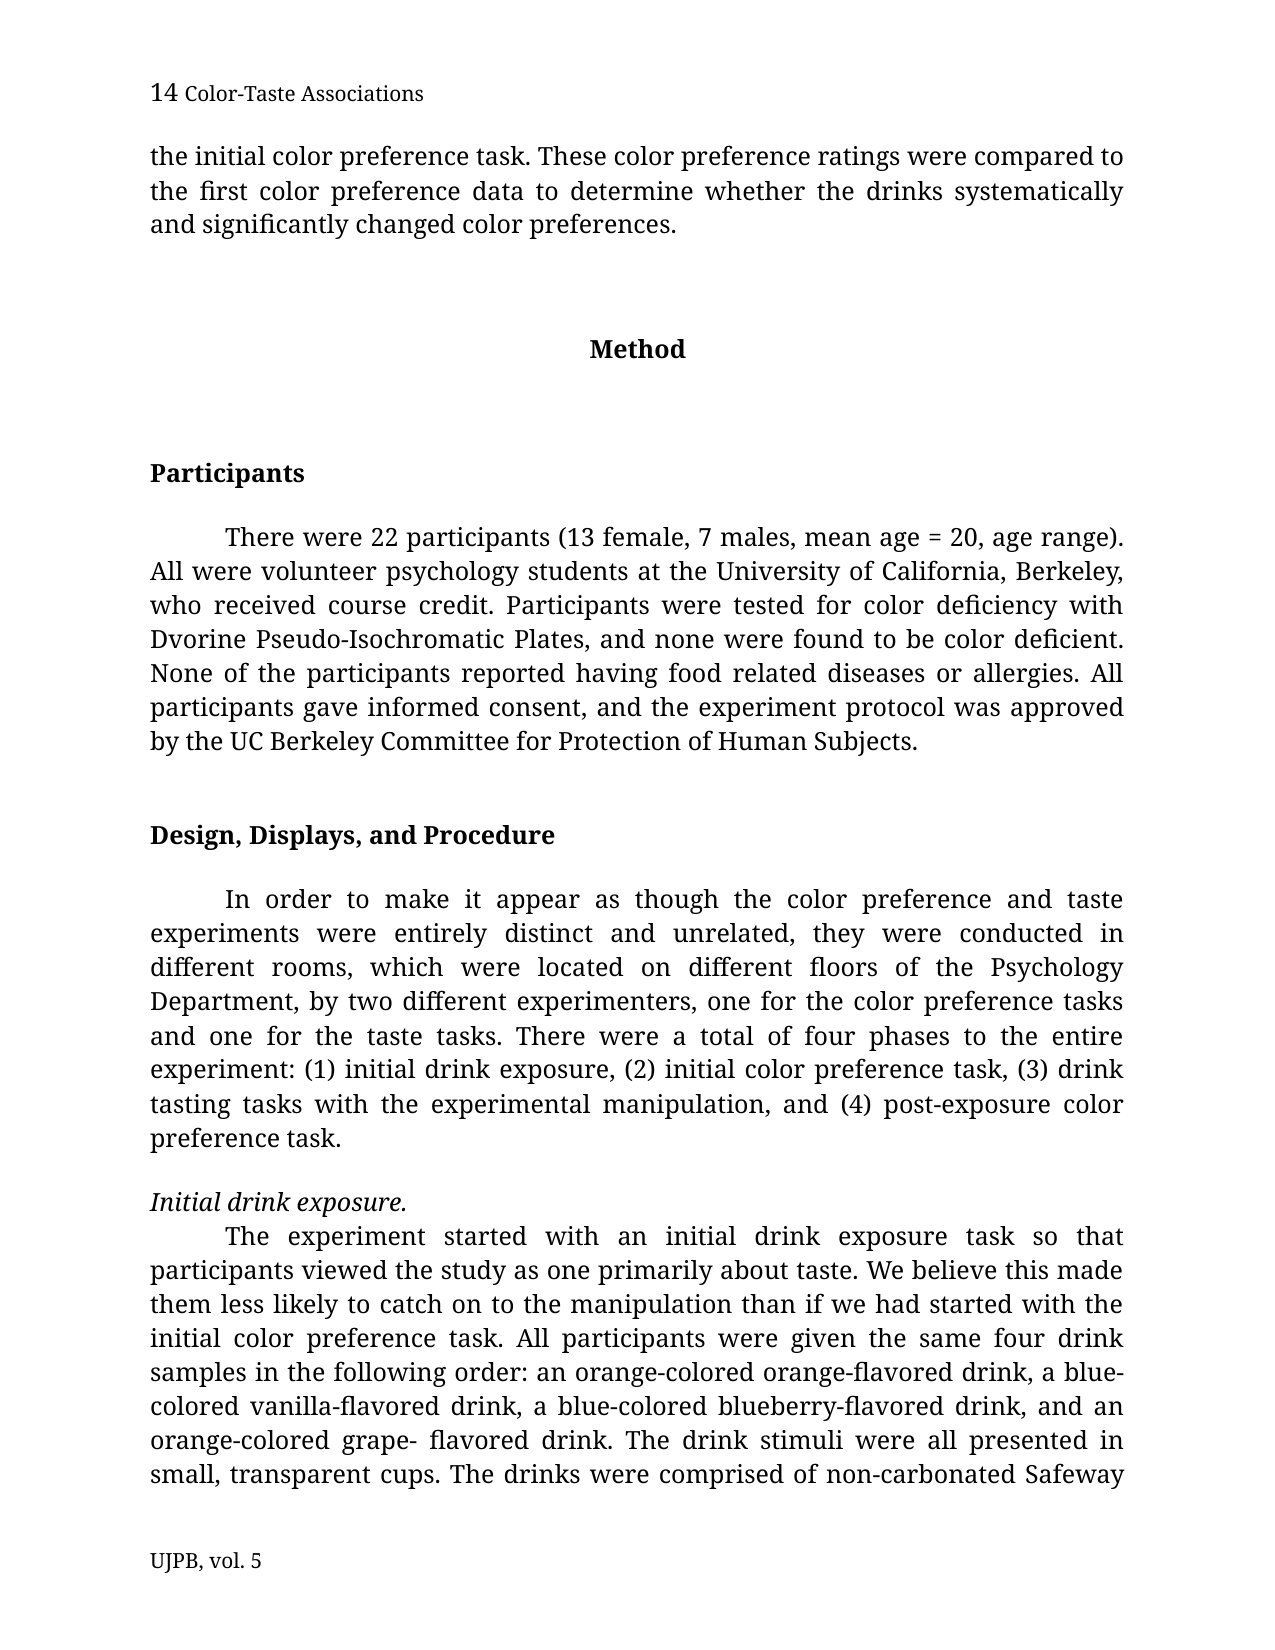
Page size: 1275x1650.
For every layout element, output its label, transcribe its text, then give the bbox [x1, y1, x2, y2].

subtitle Initial drink exposure. [150, 1184, 1125, 1218]
subtitle Participants [150, 455, 1125, 489]
text There were 22 participants (13 female, 7 males, mean age = 20, age range). All were volunteer psychology students at the University of California, Berkeley, who received course credit. Participants were tested for color deficiency with Dvorine Pseudo-Isochromatic Plates, and none were found to be color deficient. None of the participants reported having food related diseases or allergies. All participants gave informed consent, and the experiment protocol was approved by the UC Berkeley Committee for Protection of Human Subjects. [150, 519, 1125, 758]
text the initial color preference task. These color preference ratings were compared to the first color preference data to determine whether the drinks systematically and significantly changed color preferences. [150, 139, 1125, 241]
subtitle Method [300, 331, 975, 365]
text The experiment started with an initial drink exposure task so that participants viewed the study as one primarily about taste. We believe this made them less likely to catch on to the manipulation than if we had started with the initial color preference task. All participants were given the same four drink samples in the following order: an orange-colored orange-flavored drink, a blue-colored vanilla-flavored drink, a blue-colored blueberry-flavored drink, and an orange-colored grape- flavored drink. The drink stimuli were all presented in small, transparent cups. The drinks were comprised of non-carbonated Safeway [150, 1218, 1125, 1491]
subtitle Design, Displays, and Procedure [150, 818, 1125, 852]
text In order to make it appear as though the color preference and taste experiments were entirely distinct and unrelated, they were conducted in different rooms, which were located on different floors of the Psychology Department, by two different experimenters, one for the color preference tasks and one for the taste tasks. There were a total of four phases to the entire experiment: (1) initial drink exposure, (2) initial color preference task, (3) drink tasting tasks with the experimental manipulation, and (4) post-exposure color preference task. [150, 882, 1125, 1154]
